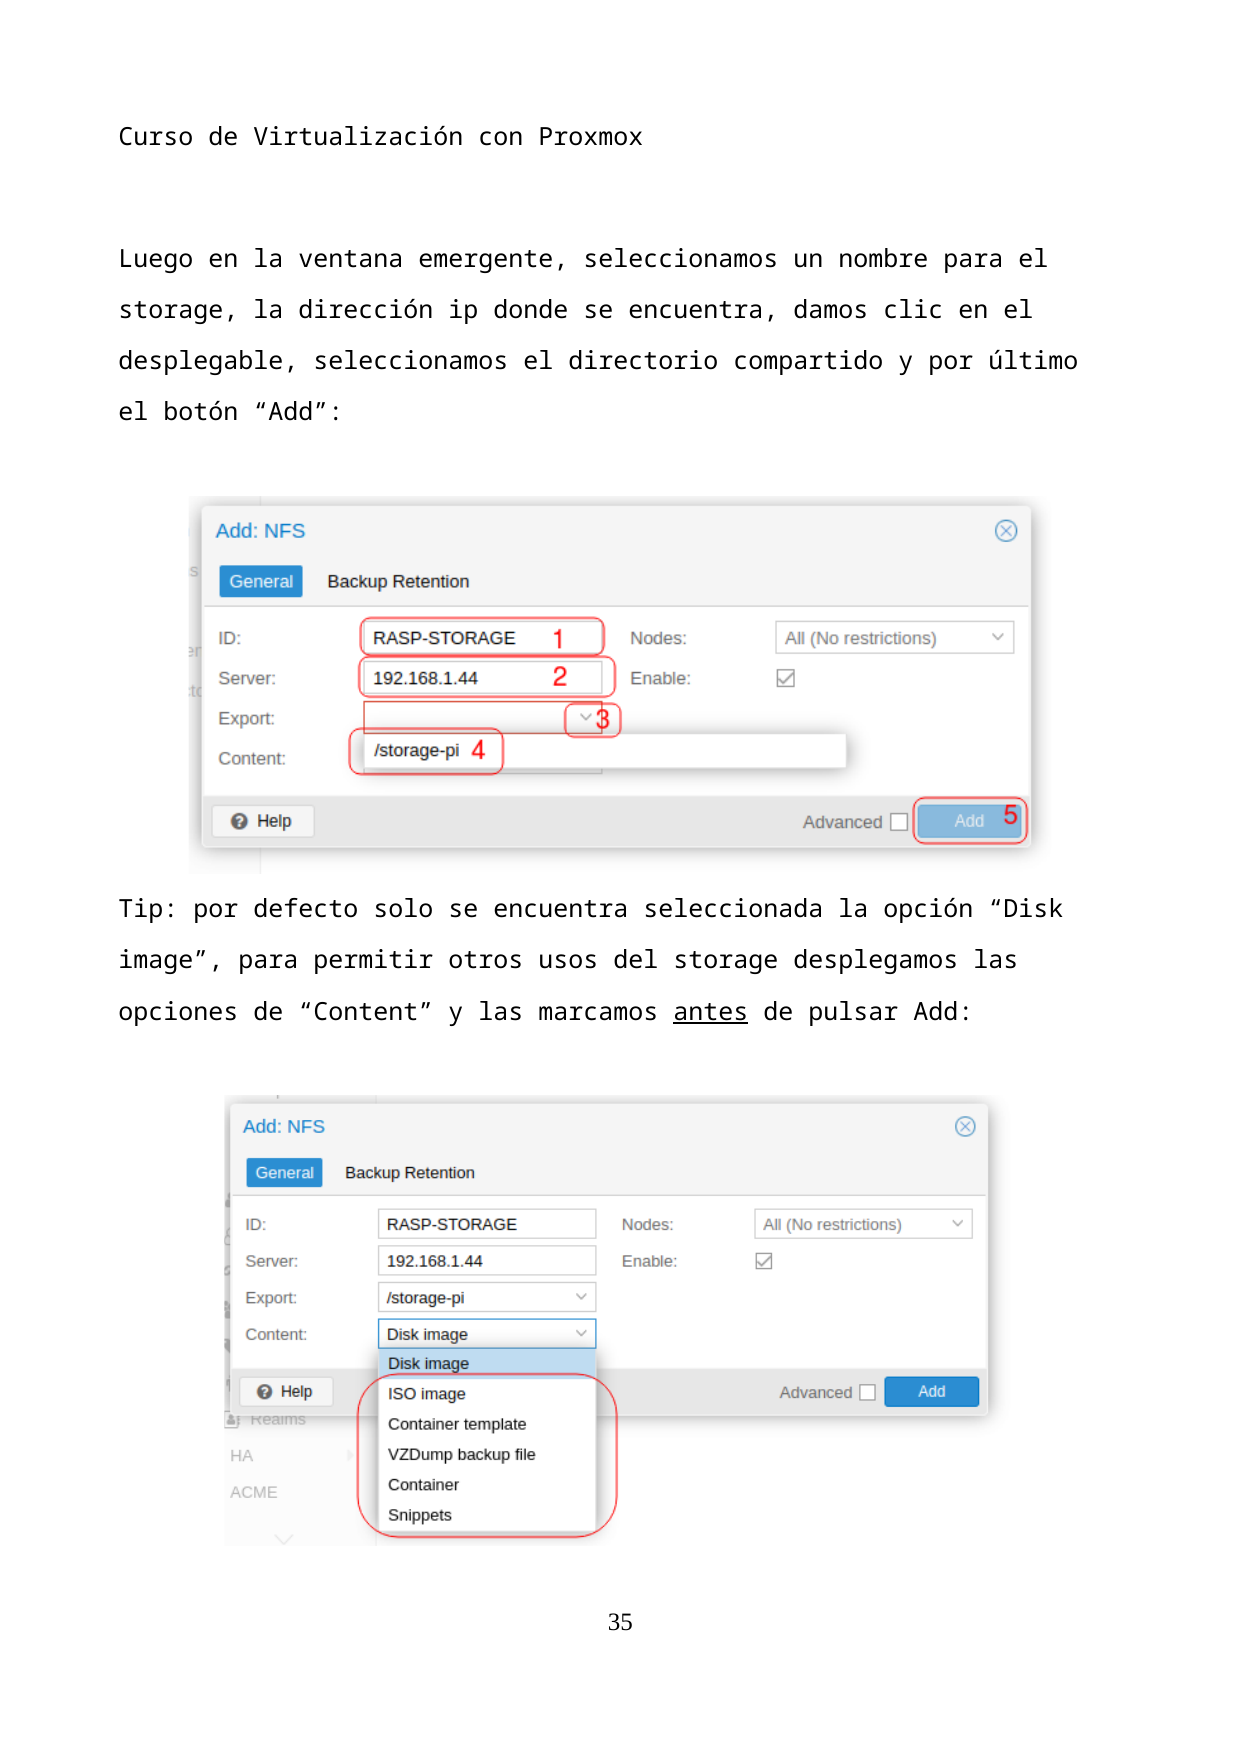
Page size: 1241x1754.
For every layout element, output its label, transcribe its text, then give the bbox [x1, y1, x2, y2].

picture [224, 1095, 1016, 1546]
text Luego en la ventana emergente, seleccionamos un nombre para el storage, la dirección ip donde se encuentra, damos clic en el desplegable, seleccionamos el directorio compartido y por último el botón “Add”: [118, 241, 1122, 428]
text Tip: por defecto solo se encuentra seleccionada la opción “Disk image”, para permitir otros usos del storage desplegamos las opciones de “Content” y las marcamos antes de pulsar Add: [118, 891, 1122, 1027]
picture [188, 496, 1052, 874]
